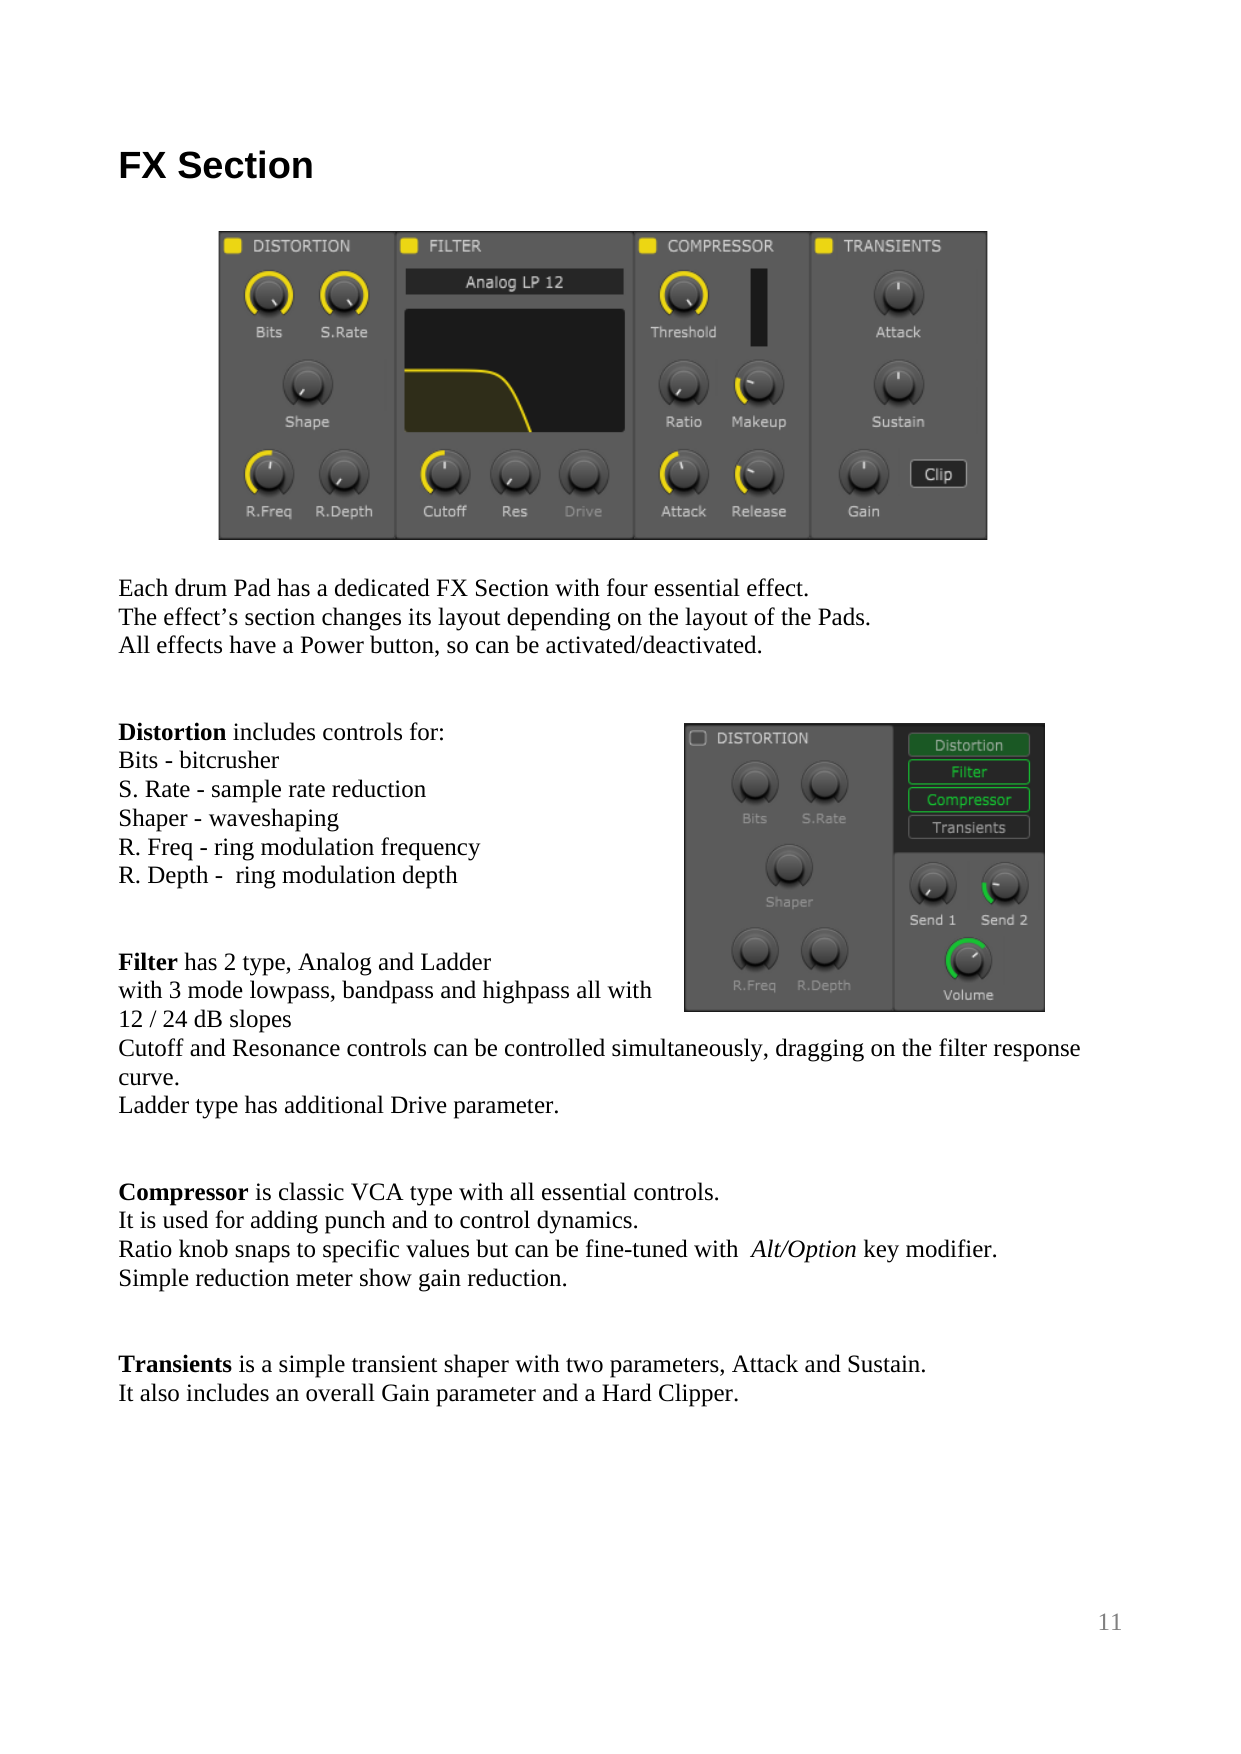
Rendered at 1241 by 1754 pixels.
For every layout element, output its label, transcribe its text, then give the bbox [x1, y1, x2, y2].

text [1045, 832, 1122, 861]
subtitle FX Section [118, 143, 1122, 187]
text [1045, 746, 1122, 774]
text It also includes an overall Gain parameter and a Hard Clipper. [118, 1378, 1122, 1407]
text [1045, 947, 1122, 976]
picture [684, 723, 1045, 1012]
text Cutoff and Resonance controls can be controlled simultaneously, dragging on the filter response curve. [118, 1033, 1122, 1091]
text Ladder type has additional Drive parameter. [118, 1091, 1122, 1119]
text The effect’s section changes its layout depending on the layout of the Pads. [118, 602, 1122, 631]
text Compressor is classic VCA type with all essential controls. [118, 1177, 1122, 1206]
text Each drum Pad has a dedicated FX Section with four essential effect. [118, 573, 1122, 602]
text [1045, 861, 1122, 889]
text Shaper - waveshaping [118, 803, 684, 832]
text R. Freq - ring modulation frequency [118, 832, 684, 861]
text Ratio knob snaps to specific values but can be fine-tuned with Alt/Option key modifier. [118, 1234, 1122, 1263]
picture [218, 231, 988, 540]
text Distortion includes controls for: [118, 717, 1122, 746]
text Transients is a simple transient shaper with two parameters, Attack and Sustain. [118, 1349, 1122, 1378]
text Simple reduction meter show gain reduction. [118, 1263, 1122, 1292]
text with 3 mode lowpass, bandpass and highpass all with 12 / 24 dB slopes [118, 976, 1122, 1033]
text [1045, 774, 1122, 803]
text S. Rate - sample rate reduction [118, 774, 684, 803]
text Bits - bitcrusher [118, 746, 684, 774]
text It is used for adding punch and to control dynamics. [118, 1206, 1122, 1234]
text Filter has 2 type, Analog and Ladder [118, 947, 684, 976]
text R. Depth - ring modulation depth [118, 861, 684, 889]
text [1045, 803, 1122, 832]
text All effects have a Power button, so can be activated/deactivated. [118, 631, 1122, 659]
